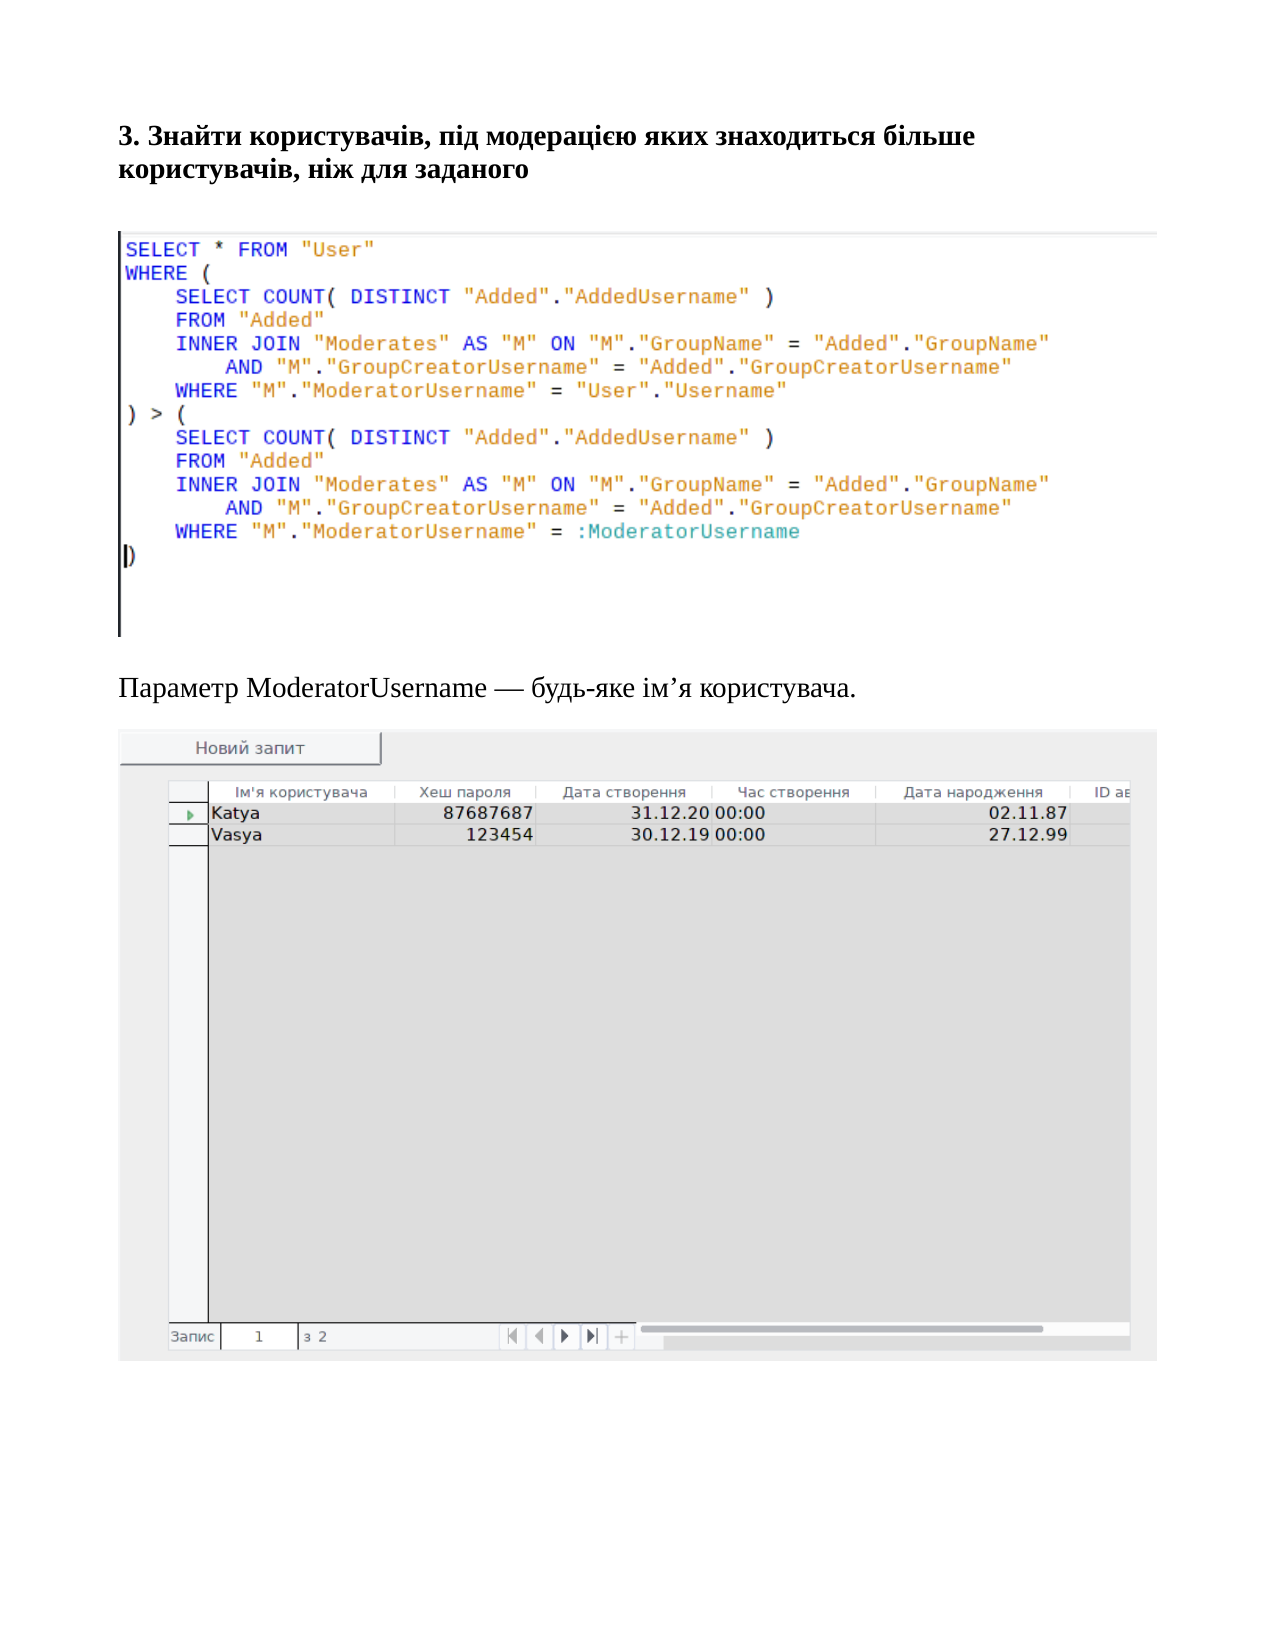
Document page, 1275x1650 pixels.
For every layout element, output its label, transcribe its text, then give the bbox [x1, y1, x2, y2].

text Параметр ModeratorUsername — будь-яке ім’я користувача. [118, 671, 1157, 704]
picture [118, 231, 1157, 637]
text 3. Знайти користувачів, під модерацією яких знаходиться більше користувачів, ніж для заданого [118, 118, 1157, 185]
picture [118, 729, 1157, 1361]
